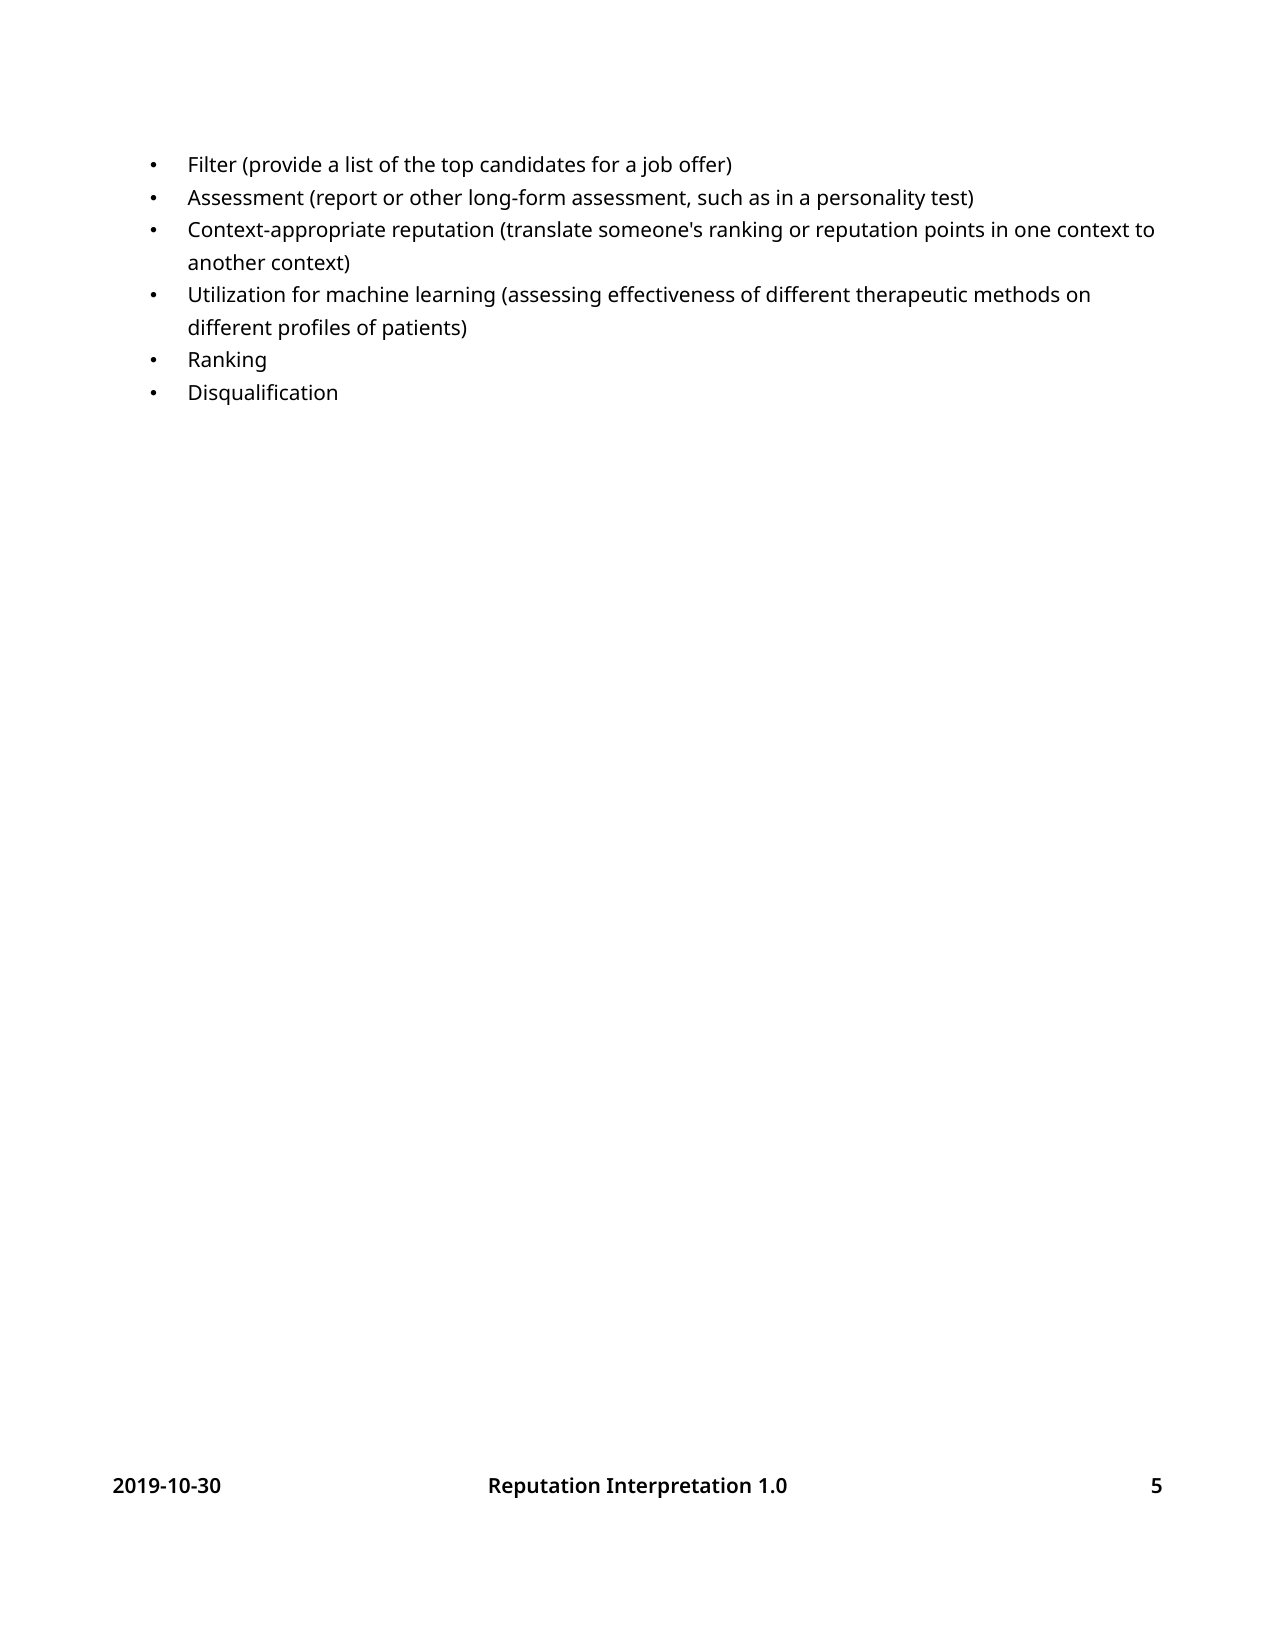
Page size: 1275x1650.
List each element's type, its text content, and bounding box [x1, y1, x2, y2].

list Utilization for machine learning (assessing effectiveness of different therapeutic methods on different profiles of patients) [150, 280, 1162, 341]
list Filter (provide a list of the top candidates for a job offer) [150, 150, 1162, 178]
list Ranking [150, 346, 1162, 374]
list Disqualification [150, 378, 1162, 407]
list Assessment (report or other long-form assessment, such as in a personality test) [150, 183, 1162, 211]
list Context-appropriate reputation (translate someone's ranking or reputation points in one context to another context) [150, 215, 1162, 276]
